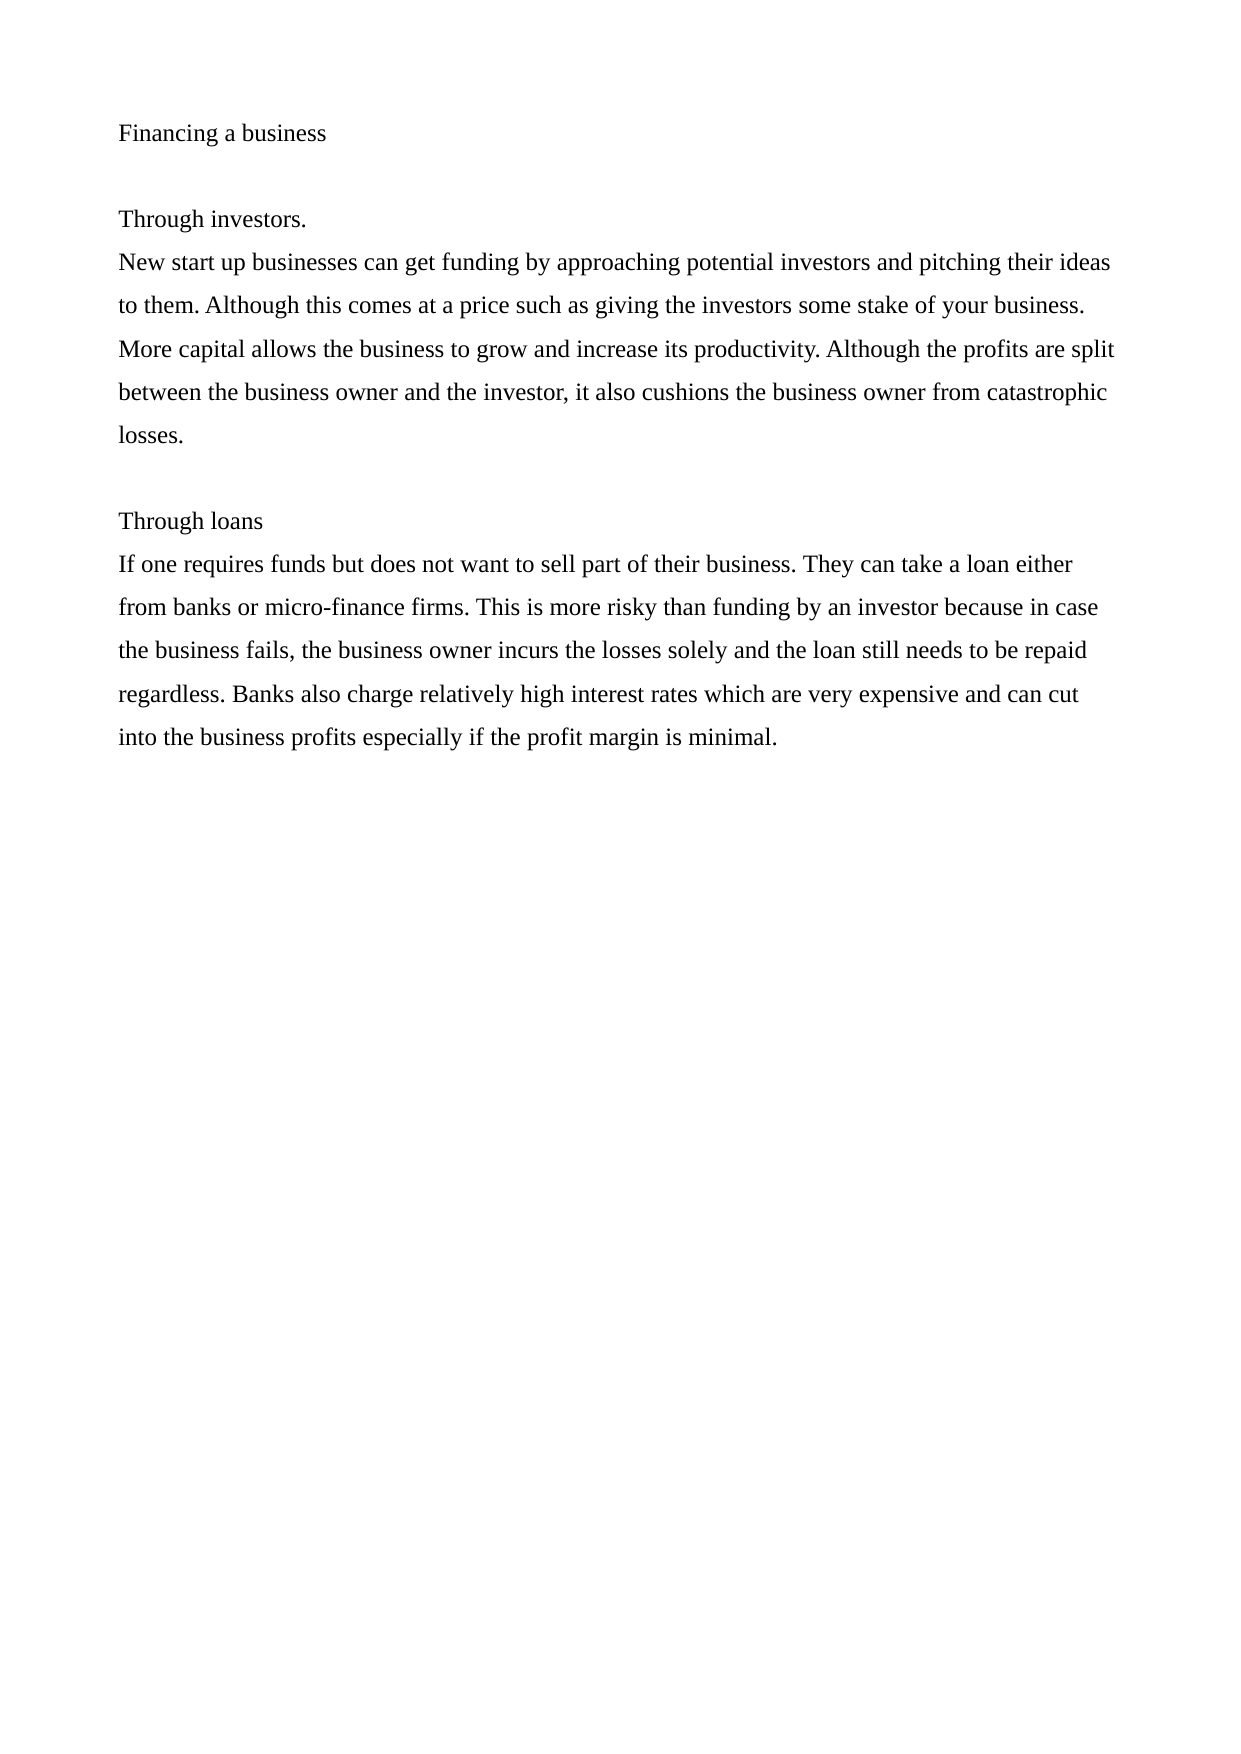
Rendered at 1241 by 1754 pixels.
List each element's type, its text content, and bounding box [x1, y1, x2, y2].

text New start up businesses can get funding by approaching potential investors and pitching their ideas to them. Although this comes at a price such as giving the investors some stake of your business. [118, 247, 1122, 319]
text More capital allows the business to grow and increase its productivity. Although the profits are split between the business owner and the investor, it also cushions the business owner from catastrophic losses. [118, 334, 1122, 449]
text Through investors. [118, 204, 1122, 233]
text Financing a business [118, 118, 1122, 147]
text Through loans [118, 506, 1122, 535]
text If one requires funds but does not want to sell part of their business. They can take a loan either from banks or micro-finance firms. This is more risky than funding by an investor because in case the business fails, the business owner incurs the losses solely and the loan still needs to be repaid regardless. Banks also charge relatively high interest rates which are very expensive and can cut into the business profits especially if the profit margin is minimal. [118, 549, 1122, 751]
